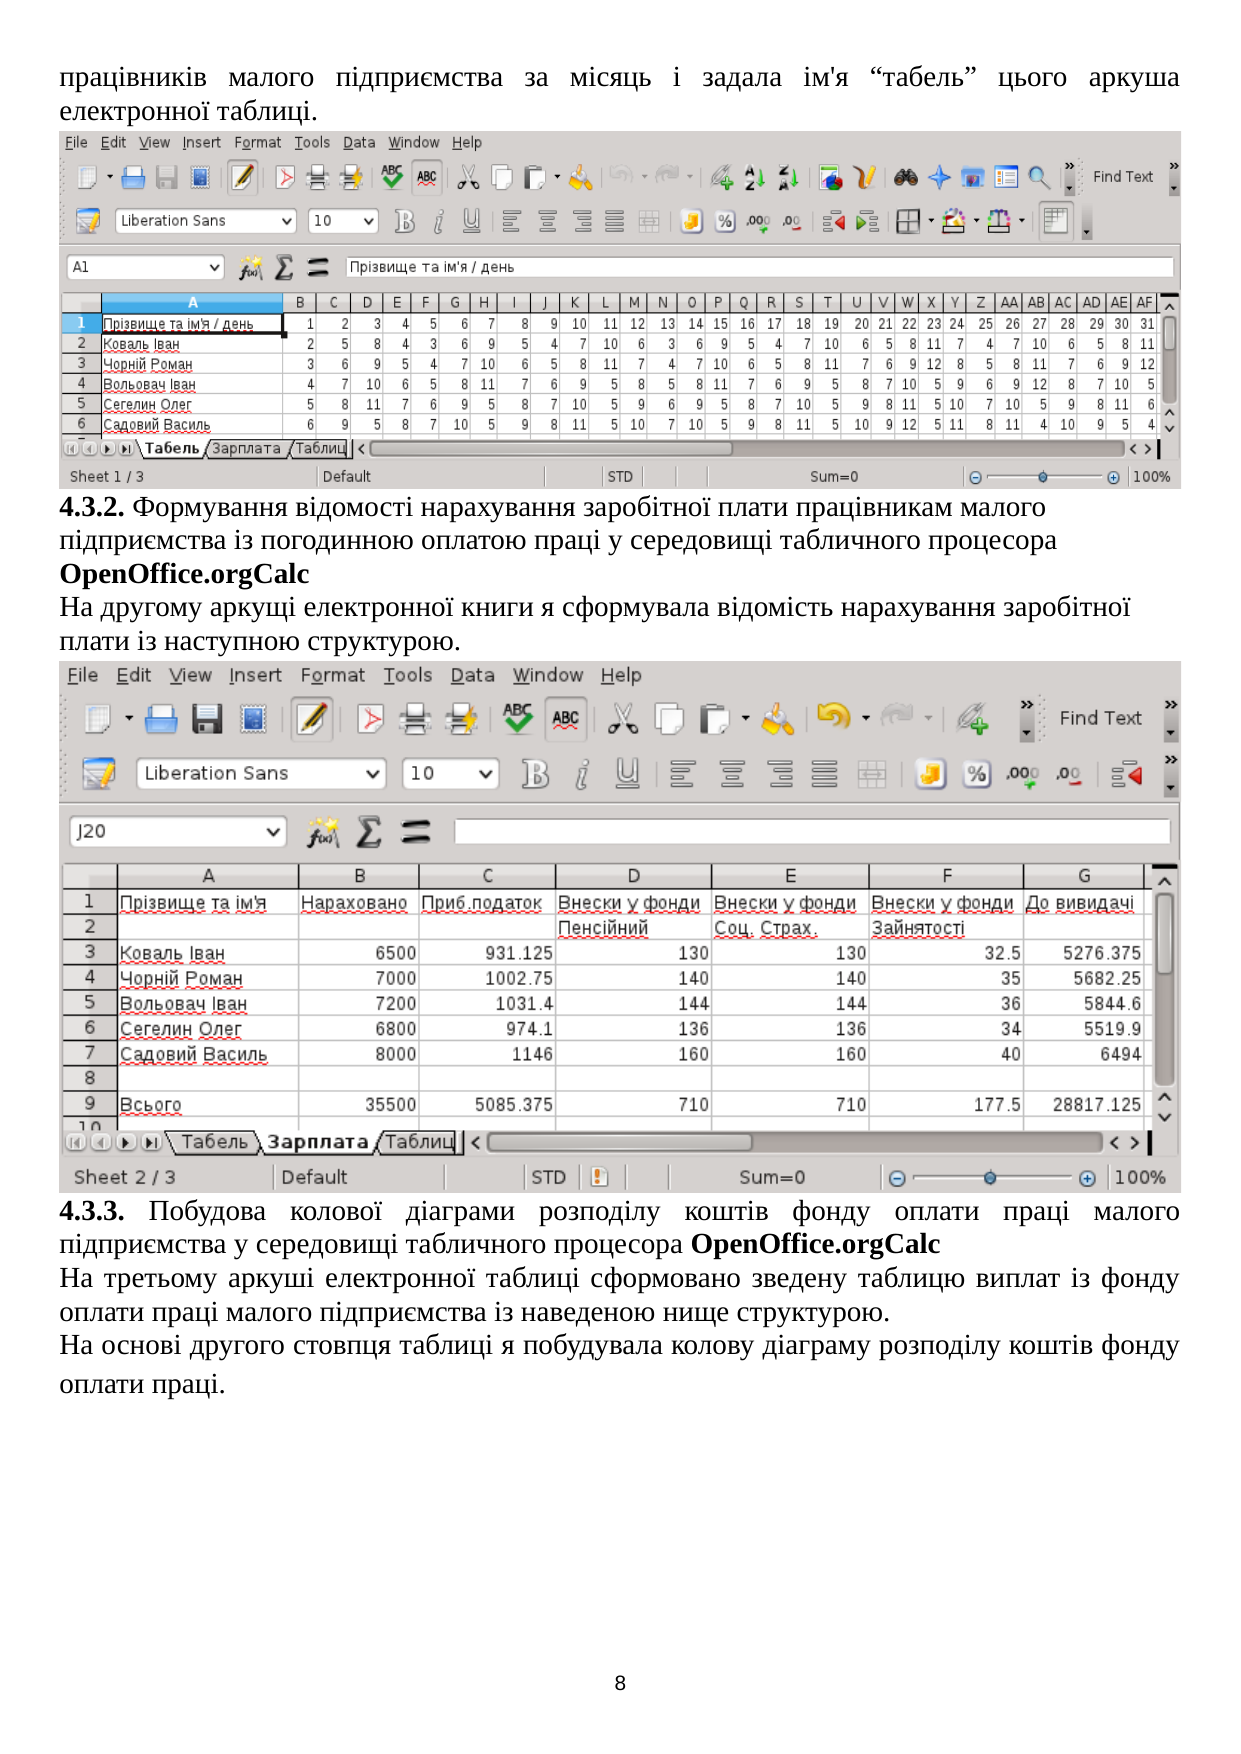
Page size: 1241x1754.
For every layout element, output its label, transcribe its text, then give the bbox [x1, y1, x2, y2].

picture [59, 661, 1182, 1193]
text На основі другого стовпця таблиці я побудувала колову діаграму розподілу коштів фонду оплати праці. [59, 1327, 1181, 1399]
text 4.3.2. Формування відомості нарахування заробітної плати працівникам малого [59, 489, 1181, 522]
text плати із наступною структурою. [59, 623, 1181, 657]
text На другому аркущі електронної книги я сформувала відомість нарахування заробітної [59, 589, 1181, 623]
text На третьому аркуші електронної таблиці сформовано зведену таблицю виплат із фонду оплати праці малого підприємства із наведеною нище структурою. [59, 1260, 1181, 1327]
text підприємства із погодинною оплатою праці у середовищі табличного процесора [59, 522, 1181, 556]
text працівників малого підприємства за місяць і задала ім'я “табель” цього аркуша електронної таблиці. [59, 59, 1181, 126]
text [59, 126, 1181, 131]
picture [59, 131, 1182, 489]
text 4.3.3. Побудова колової діаграми розподілу коштів фонду оплати праці малого підприємства у середовищі табличного процесора OpenOffice.orgCalc [59, 1193, 1181, 1260]
text OpenOffice.orgCalc [59, 556, 1181, 589]
